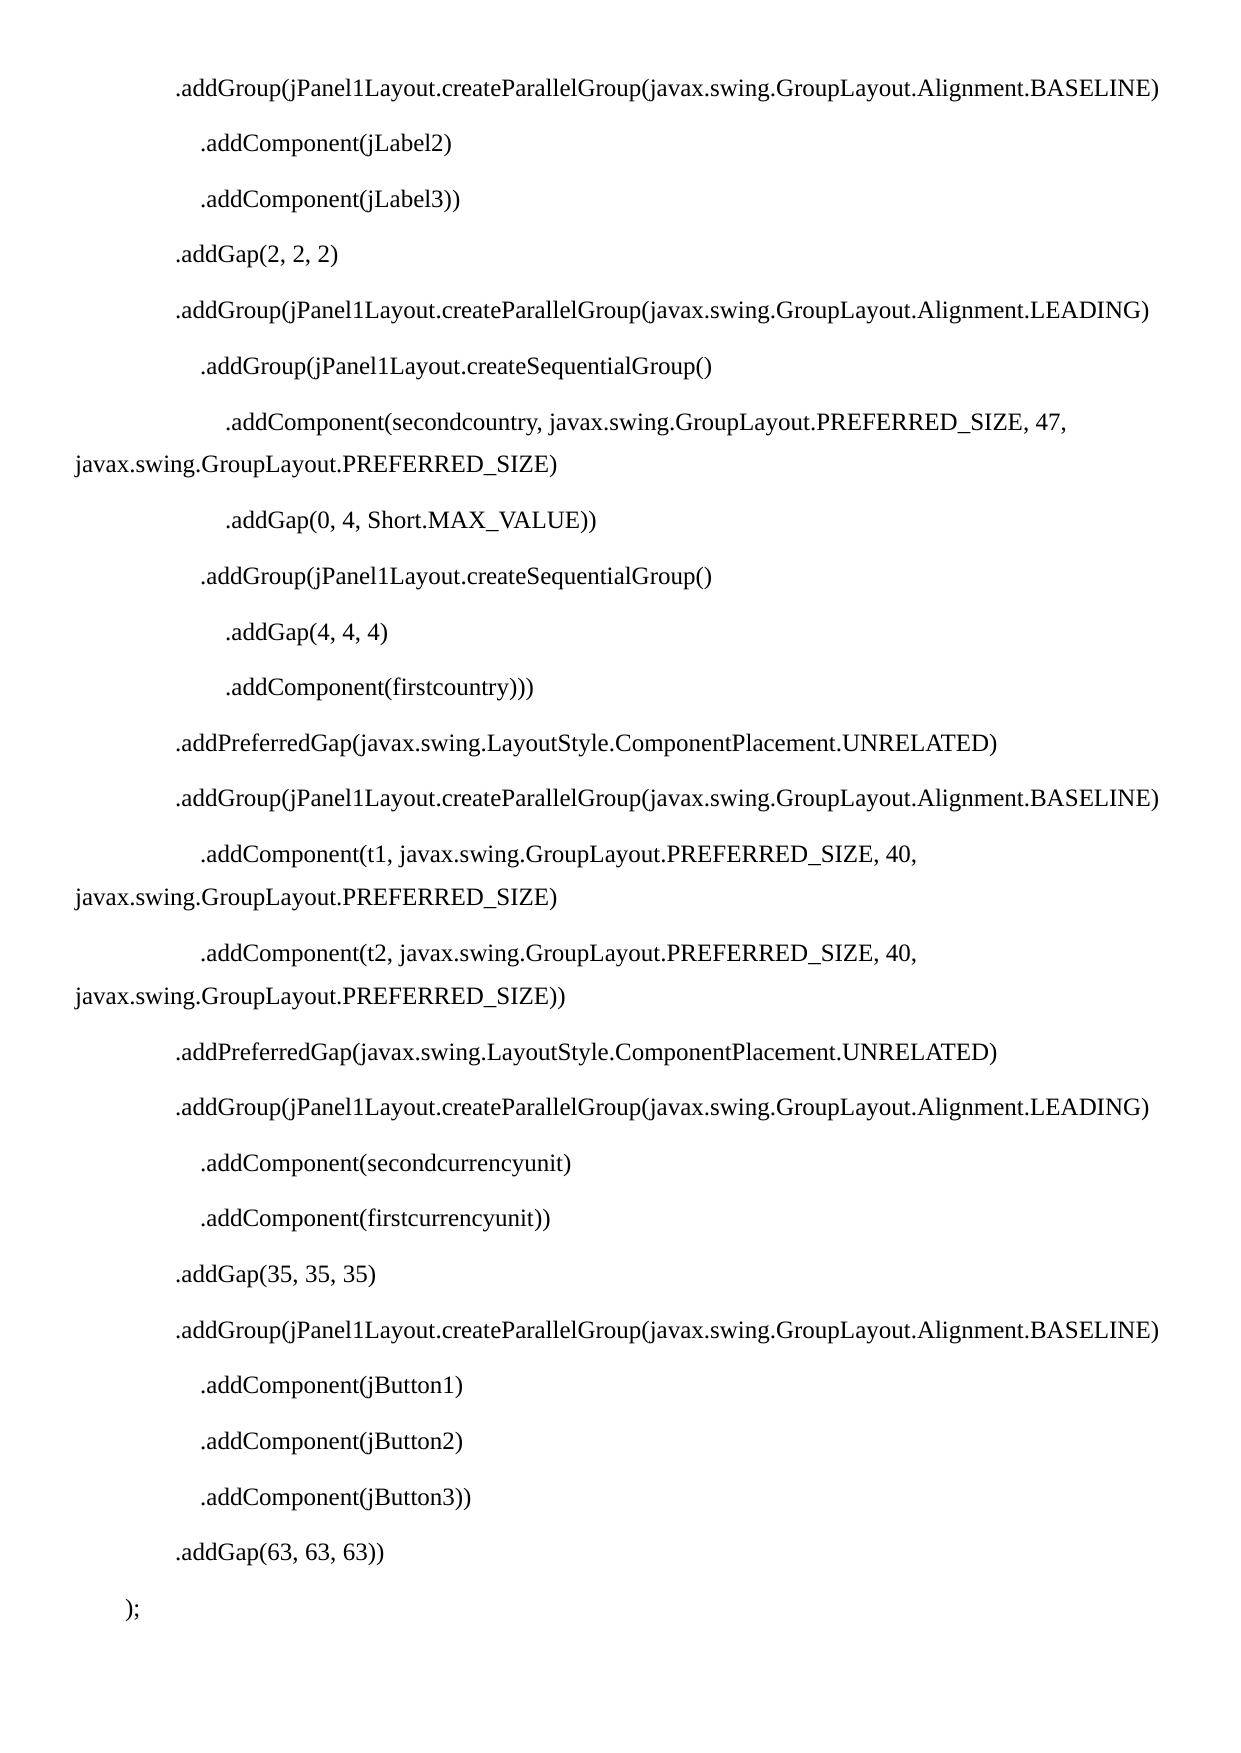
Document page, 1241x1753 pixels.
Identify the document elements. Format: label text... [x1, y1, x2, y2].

text . [175, 74, 181, 102]
text . [200, 185, 206, 213]
text addGroup(jPanel1Layout.createSequentialGroup() [206, 562, 737, 590]
text addGap(0, 4, Short.MAX_VALUE)) [231, 507, 625, 534]
text addGroup(jPanel1Layout.createParallelGroup(javax.swing.GroupLayout.Alignment.LEADING) [181, 297, 1175, 324]
text addComponent(secondcurrencyunit) [206, 1149, 596, 1177]
text addComponent(t1, javax.swing.GroupLayout.PREFERRED_SIZE, 40, [206, 840, 942, 868]
text addGroup(jPanel1Layout.createParallelGroup(javax.swing.GroupLayout.Alignment.BASELINE) [181, 1316, 1184, 1344]
text javax.swing.GroupLayout.PREFERRED_SIZE) [75, 451, 583, 478]
text . [200, 129, 206, 157]
text . [225, 618, 231, 646]
text addComponent(t2, javax.swing.GroupLayout.PREFERRED_SIZE, 40, [206, 939, 942, 967]
text . [175, 297, 181, 324]
text addComponent(firstcurrencyunit)) [206, 1205, 596, 1232]
text addGap(35, 35, 35) [181, 1260, 401, 1288]
text ); [125, 1594, 165, 1622]
text addGroup(jPanel1Layout.createSequentialGroup() [206, 352, 737, 380]
text . [175, 1038, 181, 1066]
text javax.swing.GroupLayout.PREFERRED_SIZE) [75, 883, 583, 911]
text . [225, 673, 231, 701]
text javax.swing.GroupLayout.PREFERRED_SIZE)) [75, 982, 591, 1010]
text addComponent(jButton1) [206, 1372, 497, 1399]
text . [200, 939, 206, 967]
text addComponent(firstcountry))) [231, 673, 559, 701]
text addComponent(jLabel2) [206, 129, 485, 157]
text . [200, 840, 206, 868]
text . [200, 1427, 206, 1455]
text . [175, 785, 181, 812]
text . [200, 1372, 206, 1399]
text . [175, 1316, 181, 1344]
text . [200, 1149, 206, 1177]
text . [175, 1093, 181, 1121]
text addGroup(jPanel1Layout.createParallelGroup(javax.swing.GroupLayout.Alignment.LEADING) [181, 1093, 1175, 1121]
text . [225, 507, 231, 534]
text addComponent(jButton3)) [206, 1483, 497, 1511]
text . [200, 562, 206, 590]
text addGroup(jPanel1Layout.createParallelGroup(javax.swing.GroupLayout.Alignment.BASELINE) [181, 785, 1184, 812]
text . [175, 241, 181, 268]
text . [225, 408, 231, 436]
text addGap(63, 63, 63)) [181, 1538, 409, 1566]
text . [200, 352, 206, 380]
text . [175, 1538, 181, 1566]
text . [200, 1205, 206, 1232]
text addPreferredGap(javax.swing.LayoutStyle.ComponentPlacement.UNRELATED) [181, 1038, 1026, 1066]
text addGap(2, 2, 2) [181, 241, 363, 268]
text . [175, 1260, 181, 1288]
text . [200, 1483, 206, 1511]
text . [175, 729, 181, 757]
text addGroup(jPanel1Layout.createParallelGroup(javax.swing.GroupLayout.Alignment.BASELINE) [181, 74, 1184, 102]
text addComponent(jLabel3)) [206, 185, 485, 213]
text addComponent(jButton2) [206, 1427, 497, 1455]
text addPreferredGap(javax.swing.LayoutStyle.ComponentPlacement.UNRELATED) [181, 729, 1026, 757]
text addComponent(secondcountry, javax.swing.GroupLayout.PREFERRED_SIZE, 47, [231, 408, 1093, 436]
text addGap(4, 4, 4) [231, 618, 413, 646]
